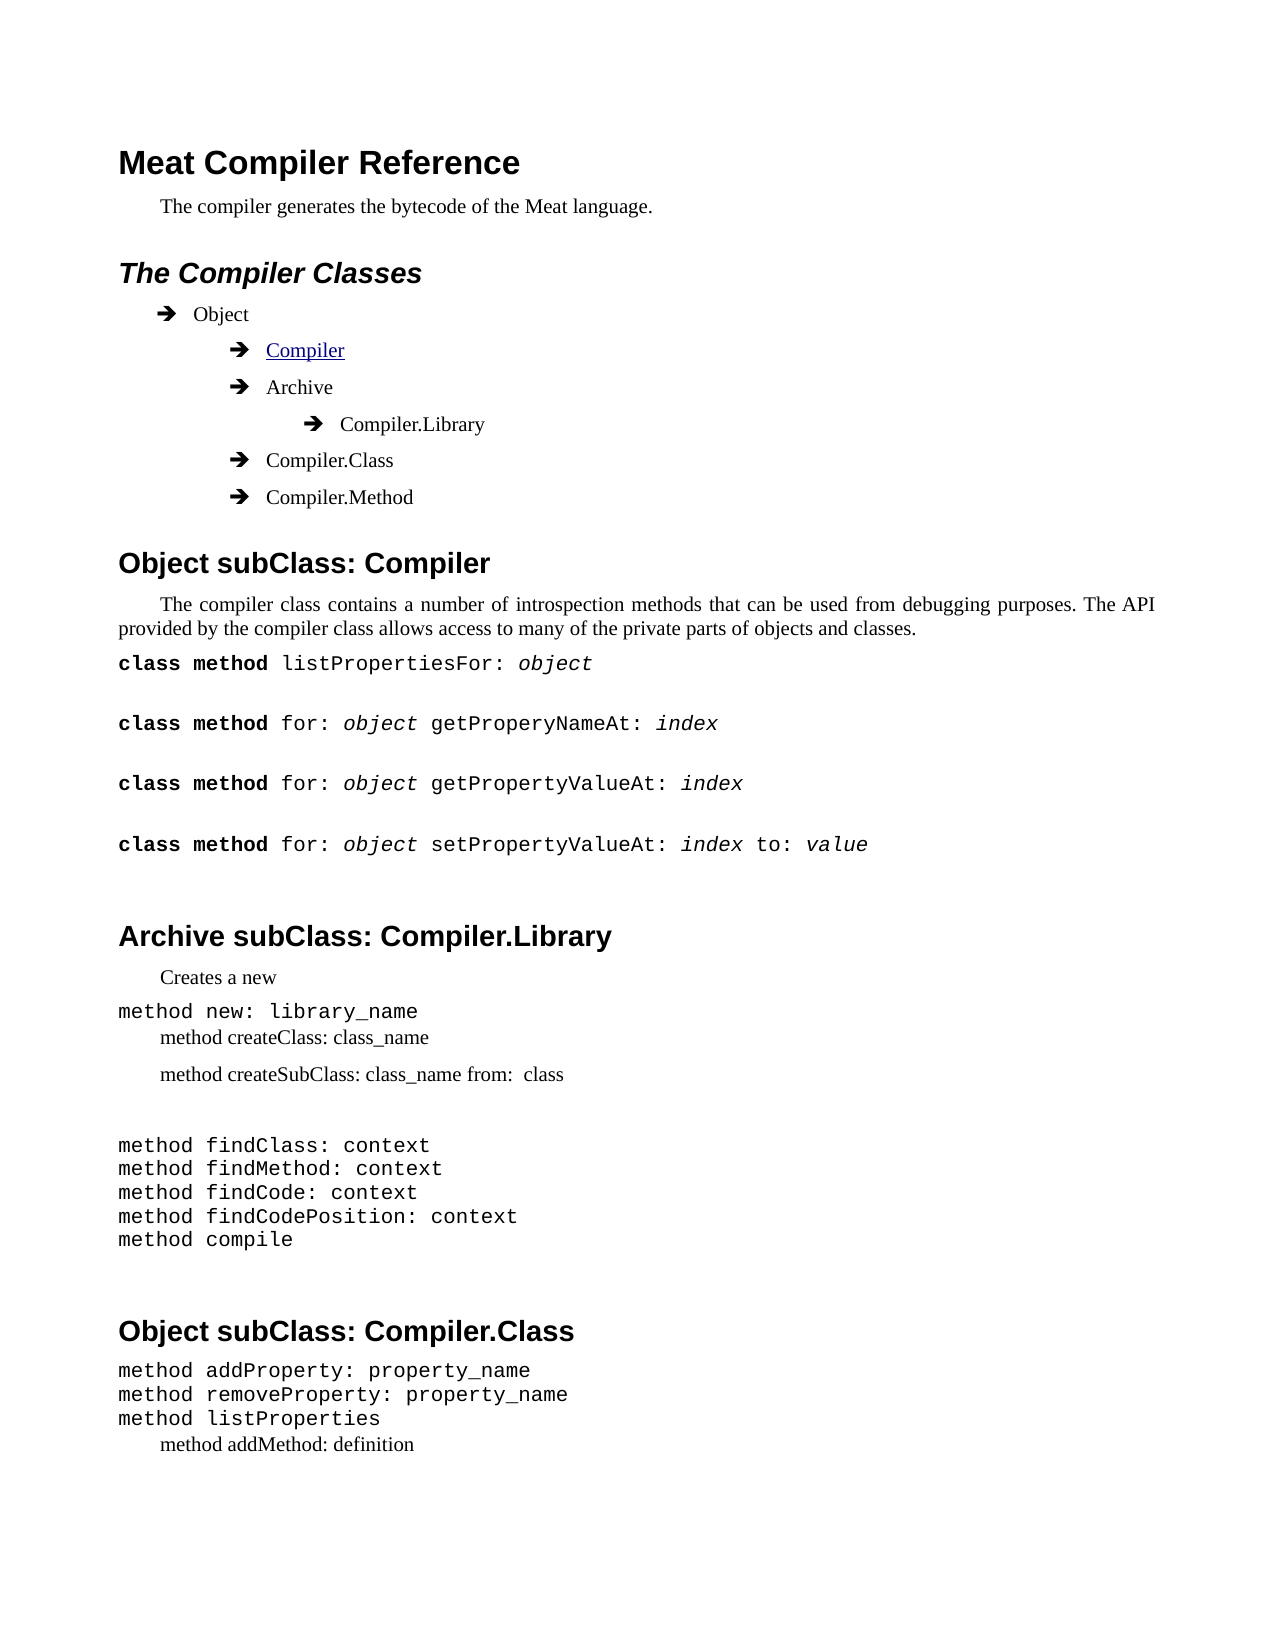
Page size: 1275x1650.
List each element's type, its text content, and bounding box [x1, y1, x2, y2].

text The compiler class contains a number of introspection methods that can be used from debugging purposes. The API provided by the compiler class allows access to many of the private parts of objects and classes. [118, 592, 1157, 640]
list Compiler.Method [228, 485, 1157, 509]
subtitle The Compiler Classes [118, 256, 1157, 289]
text Creates a new [118, 965, 1157, 989]
list Compiler [228, 338, 1157, 362]
text method findCode: context [118, 1182, 1157, 1206]
subtitle Object subClass: Compiler [118, 546, 1157, 580]
text method findCodePosition: context [118, 1206, 1157, 1229]
list Compiler.Class [228, 448, 1157, 472]
text method createSubClass: class_name from: class [118, 1062, 1157, 1086]
text method addMethod: definition [118, 1431, 1157, 1456]
text method compile [118, 1229, 1157, 1253]
text The compiler generates the bytecode of the Meat language. [118, 194, 1157, 218]
list Archive [228, 375, 1157, 399]
text method removeProperty: property_name [118, 1384, 1157, 1408]
text method new: library_name [118, 1001, 1157, 1025]
text method createClass: class_name [118, 1025, 1157, 1049]
list Object [156, 302, 1157, 326]
subtitle Meat Compiler Reference [118, 143, 1157, 182]
text class method for: object getProperyNameAt: index [118, 713, 1157, 737]
text method findClass: context [118, 1135, 1157, 1158]
list Compiler.Library [302, 412, 1157, 436]
subtitle Archive subClass: Compiler.Library [118, 919, 1157, 952]
text method findMethod: context [118, 1158, 1157, 1182]
text method addProperty: property_name [118, 1361, 1157, 1384]
text class method listPropertiesFor: object [118, 653, 1157, 677]
text class method for: object setPropertyValueAt: index to: value [118, 833, 1157, 857]
text class method for: object getPropertyValueAt: index [118, 773, 1157, 797]
subtitle Object subClass: Compiler.Class [118, 1314, 1157, 1348]
text method listProperties [118, 1408, 1157, 1431]
